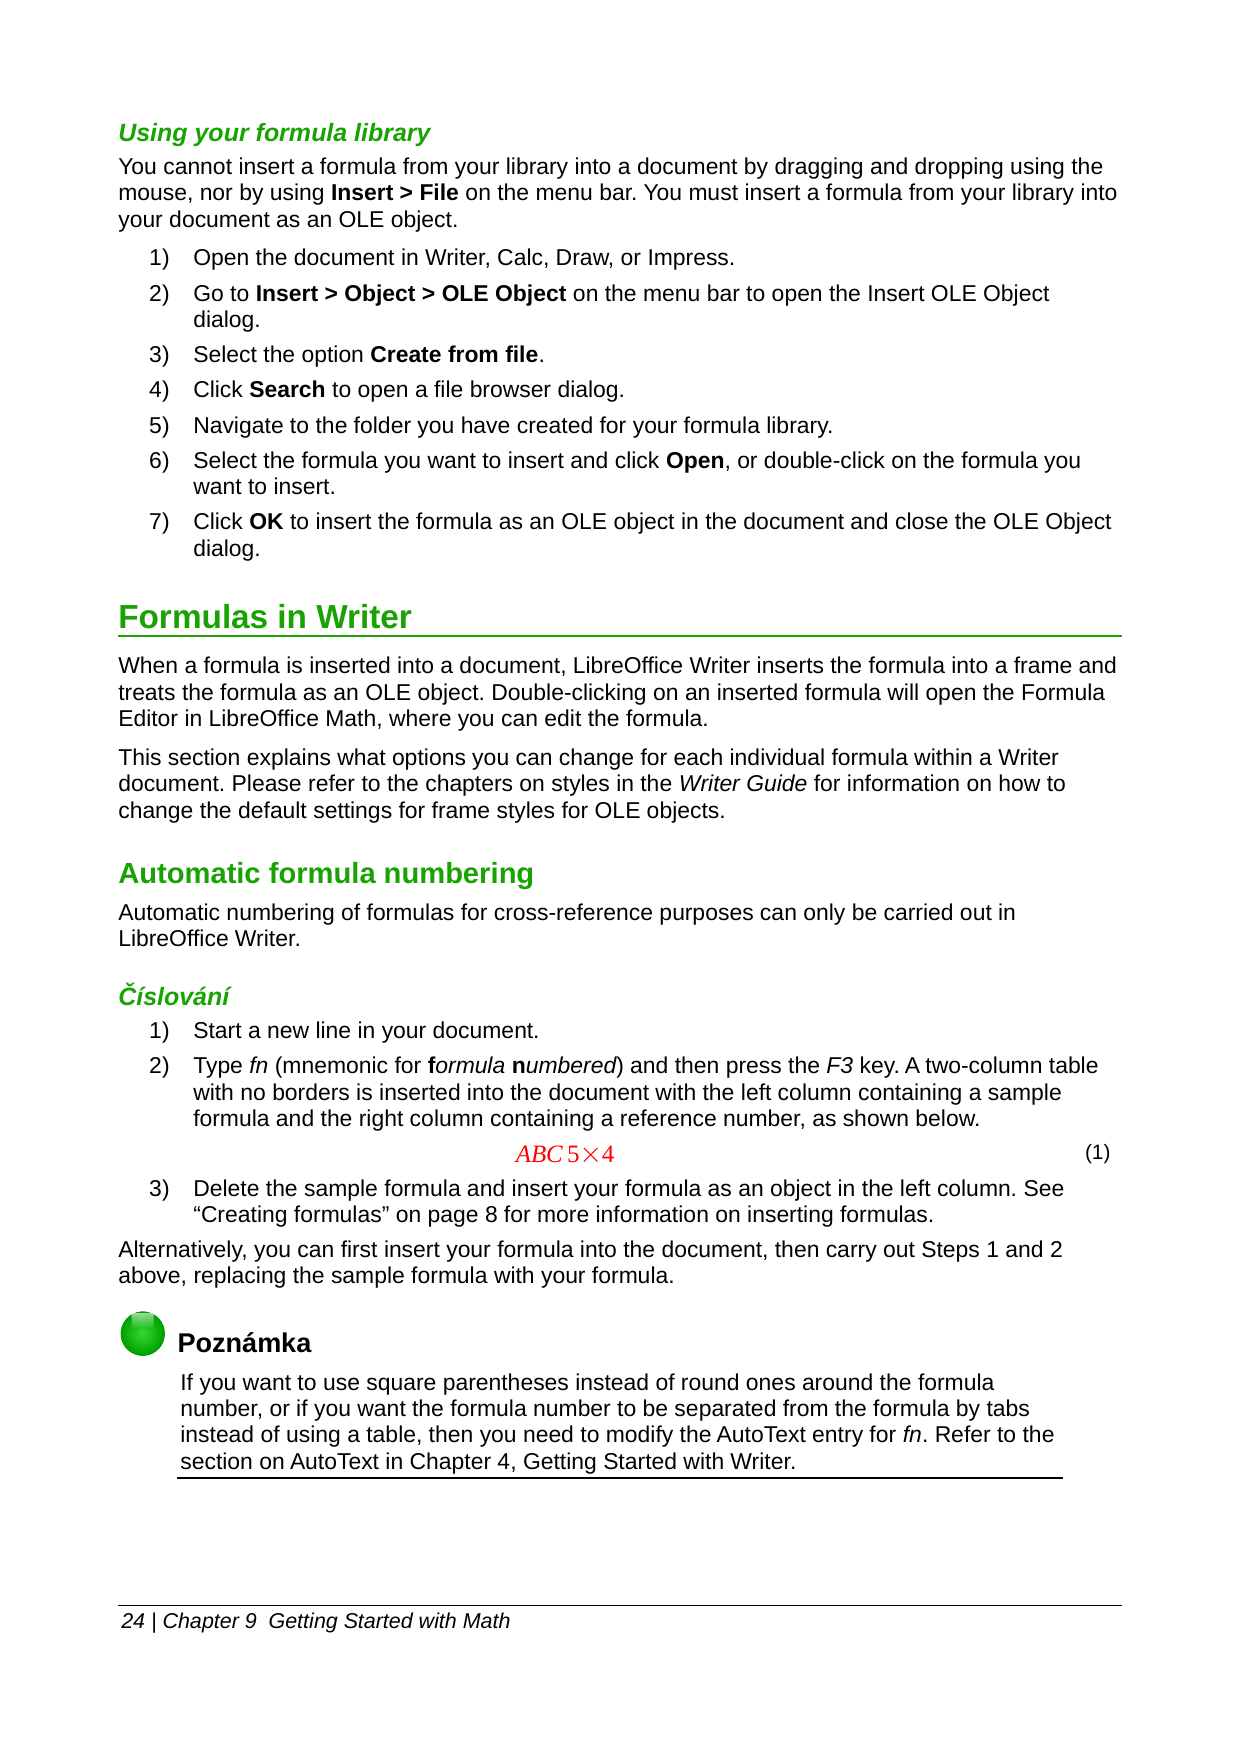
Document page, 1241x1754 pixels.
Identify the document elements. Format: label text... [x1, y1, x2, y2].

list Delete the sample formula and insert your formula as an object in the left column. See “Creating formulas” on page 8 for more information on inserting formulas. [169, 1174, 1122, 1227]
list Type fn (mnemonic for formula numbered) and then press the F3 key. A two-column table with no borders is inserted into the document with the left column containing a sample formula and the right column containing a reference number, as shown below. [169, 1052, 1122, 1131]
list Start a new line in your document. [169, 1017, 1122, 1043]
subtitle Automatic formula numbering [118, 857, 1122, 890]
list Click Search to open a file browser dialog. [169, 376, 1122, 403]
subtitle Formulas in Writer [118, 597, 1122, 635]
subtitle Using your formula library [118, 118, 1122, 147]
text This section explains what options you can change for each individual formula within a Writer document. Please refer to the chapters on styles in the Writer Guide for information on how to change the default settings for frame styles for OLE objects. [118, 744, 1122, 823]
subtitle Poznámka [118, 1309, 1122, 1358]
text When a formula is inserted into a document, LibreOffice Writer inserts the formula into a frame and treats the formula as an OLE object. Double-clicking on an inserted formula will open the Formula Editor in LibreOffice Math, where you can edit the formula. [118, 652, 1122, 731]
text Automatic numbering of formulas for cross-reference purposes can only be carried out in LibreOffice Writer. [118, 899, 1122, 952]
text You cannot insert a formula from your library into a document by dragging and dropping using the mouse, nor by using Insert > File on the menu bar. You must insert a formula from your library into your document as an OLE object. [118, 153, 1122, 232]
list Navigate to the folder you have created for your formula library. [169, 412, 1122, 438]
list Open the document in Writer, Calc, Draw, or Impress. [169, 244, 1122, 271]
list Click OK to insert the formula as an OLE object in the document and close the OLE Object dialog. [169, 508, 1122, 561]
text If you want to use square parentheses instead of round ones around the formula number, or if you want the formula number to be separated from the formula by tabs instead of using a table, then you need to modify the AutoText entry for fn. Refer to the section on AutoText in Chapter 4, Getting Started with Writer. [177, 1366, 1063, 1477]
list Select the option Create from file. [169, 341, 1122, 367]
subtitle Číslování [118, 982, 1122, 1011]
list Select the formula you want to insert and click Open, or double-click on the formula you want to insert. [169, 447, 1122, 499]
table_header (1) [1010, 1140, 1122, 1169]
text Alternatively, you can first insert your formula into the document, then carry out Steps 1 and 2 above, replacing the sample formula with your formula. [118, 1236, 1122, 1289]
list Go to Insert > Object > OLE Object on the menu bar to open the Insert OLE Object dialog. [169, 279, 1122, 332]
table_header [118, 1140, 1010, 1169]
